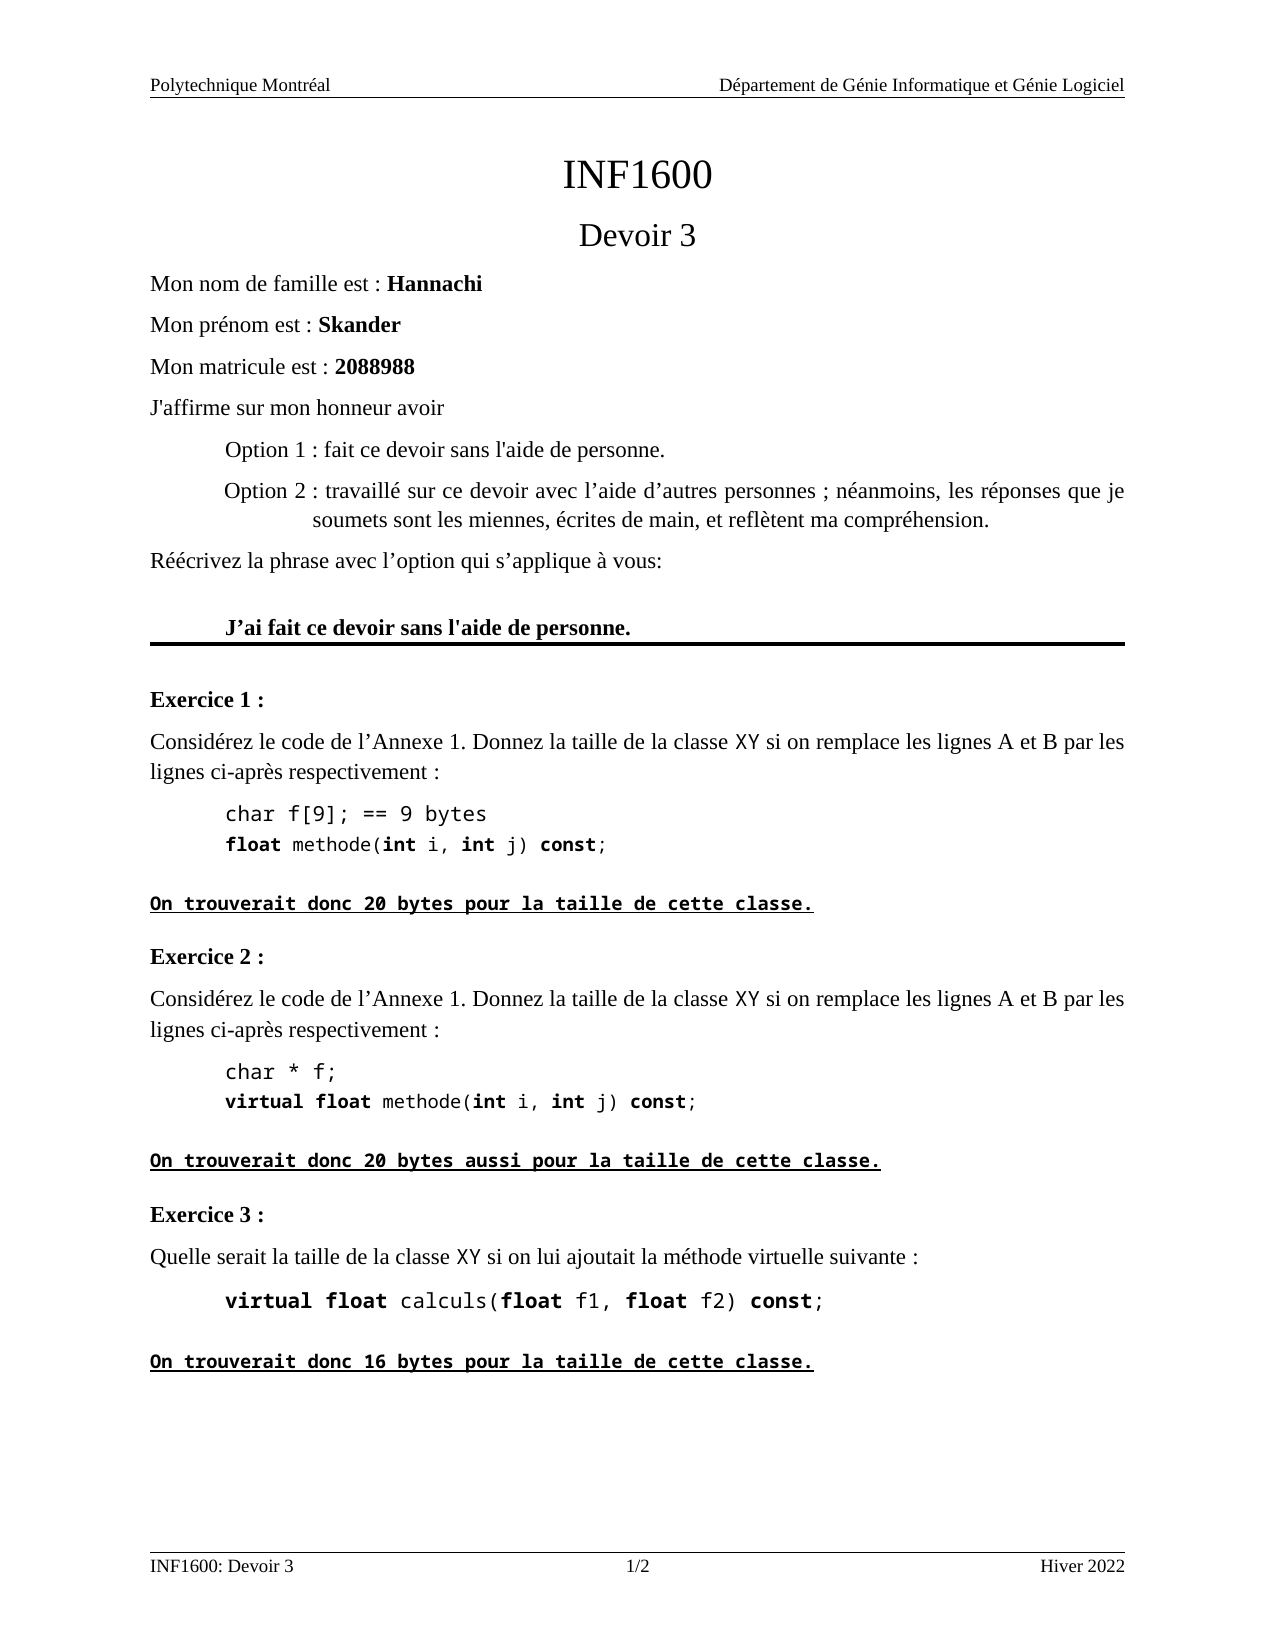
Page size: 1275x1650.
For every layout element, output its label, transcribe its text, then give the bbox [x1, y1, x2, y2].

text Devoir 3 [150, 215, 1125, 253]
text INF1600 [150, 150, 1125, 198]
text float methode(int i, int j) const; [225, 831, 1125, 856]
text Option 1 : fait ce devoir sans l'aide de personne. [150, 436, 1125, 462]
text Quelle serait la taille de la classe XY si on lui ajoutait la méthode virtuelle suivante : [150, 1242, 1125, 1271]
text char * f; [225, 1057, 1125, 1086]
text J’ai fait ce devoir sans l'aide de personne. [150, 614, 1125, 642]
text Mon prénom est : Skander [150, 311, 1125, 338]
text On trouverait donc 20 bytes pour la taille de cette classe. [150, 890, 1125, 916]
text virtual float methode(int i, int j) const; [225, 1088, 1125, 1114]
text virtual float calculs(float f1, float f2) const; [150, 1286, 1125, 1314]
text Mon matricule est : 2088988 [150, 353, 1125, 379]
text Exercice 1 : [150, 686, 1125, 712]
text On trouverait donc 20 bytes aussi pour la taille de cette classe. [150, 1148, 1125, 1173]
text On trouverait donc 16 bytes pour la taille de cette classe. [150, 1348, 1125, 1374]
text Réécrivez la phrase avec l’option qui s’applique à vous: [150, 547, 1125, 574]
text Exercice 3 : [150, 1201, 1125, 1227]
text Mon nom de famille est : Hannachi [150, 270, 1125, 296]
text Option 2 : travaillé sur ce devoir avec l’aide d’autres personnes ; néanmoins, les réponses que je soumets sont les miennes, écrites de main, et reflètent ma compréhension. [224, 477, 1125, 532]
text Exercice 2 : [150, 943, 1125, 969]
text Considérez le code de l’Annexe 1. Donnez la taille de la classe XY si on remplace les lignes A et B par les lignes ci-après respectivement : [150, 727, 1125, 784]
text J'affirme sur mon honneur avoir [150, 394, 1125, 421]
text char f[9]; == 9 bytes [225, 799, 1125, 828]
text Considérez le code de l’Annexe 1. Donnez la taille de la classe XY si on remplace les lignes A et B par les lignes ci-après respectivement : [150, 984, 1125, 1042]
